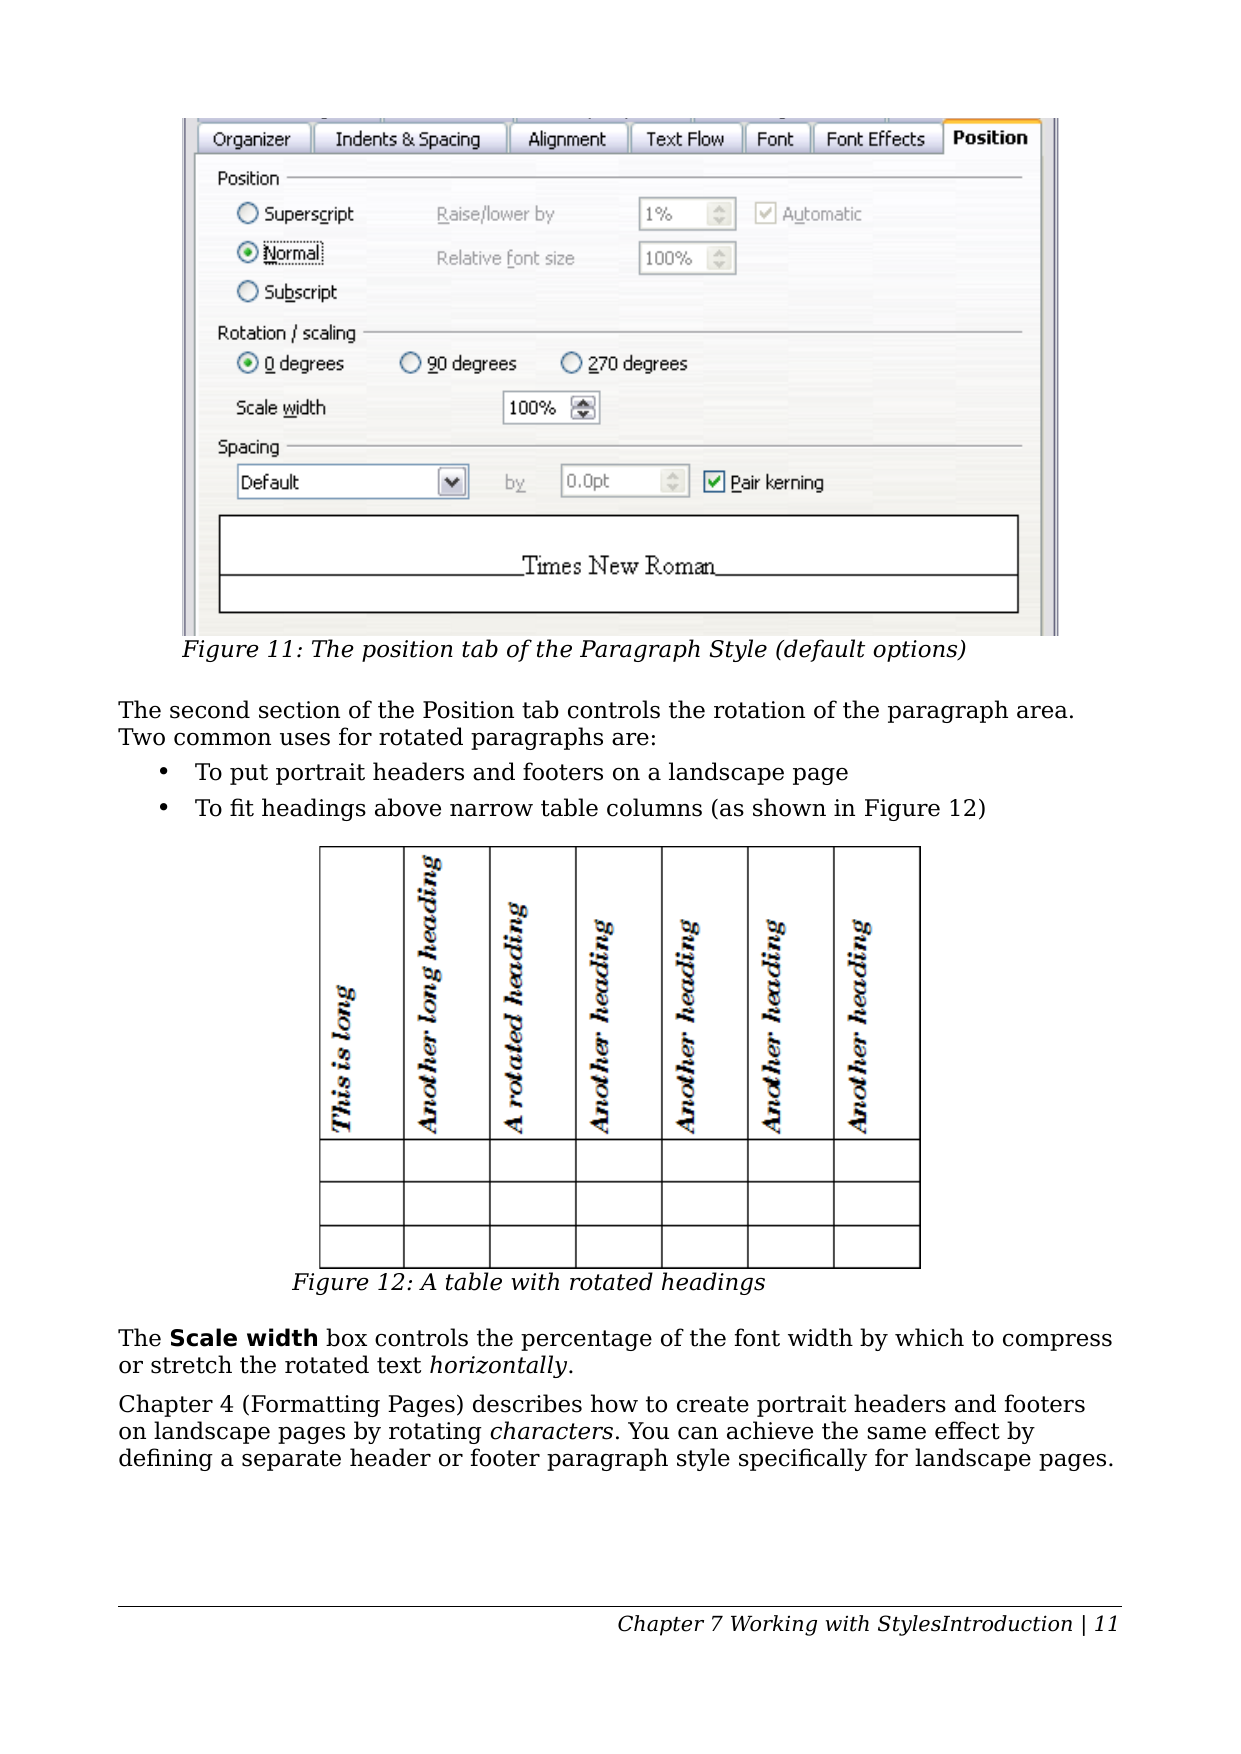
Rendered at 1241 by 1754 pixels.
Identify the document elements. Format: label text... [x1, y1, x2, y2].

text Chapter 4 (Formatting Pages) describes how to create portrait headers and footers on landscape pages by rotating characters. You can achieve the same effect by defining a separate header or footer paragraph style specifically for landscape pages. [118, 1391, 1122, 1471]
picture [319, 846, 921, 1269]
text The Scale width box controls the percentage of the font width by which to compress or stretch the rotated text horizontally. [118, 1326, 1122, 1379]
list To fit headings above narrow table columns (as shown in Figure 12) [156, 793, 1122, 822]
text Figure 11: The position tab of the Paragraph Style (default options) [182, 636, 1058, 662]
list The second section of the Position tab controls the rotation of the paragraph area. Two common uses for rotated paragraphs are: [118, 697, 1122, 751]
list To put portrait headers and footers on a landscape page [156, 757, 1122, 786]
picture [182, 118, 1059, 636]
text Figure 12: A table with rotated headings [292, 847, 948, 1295]
